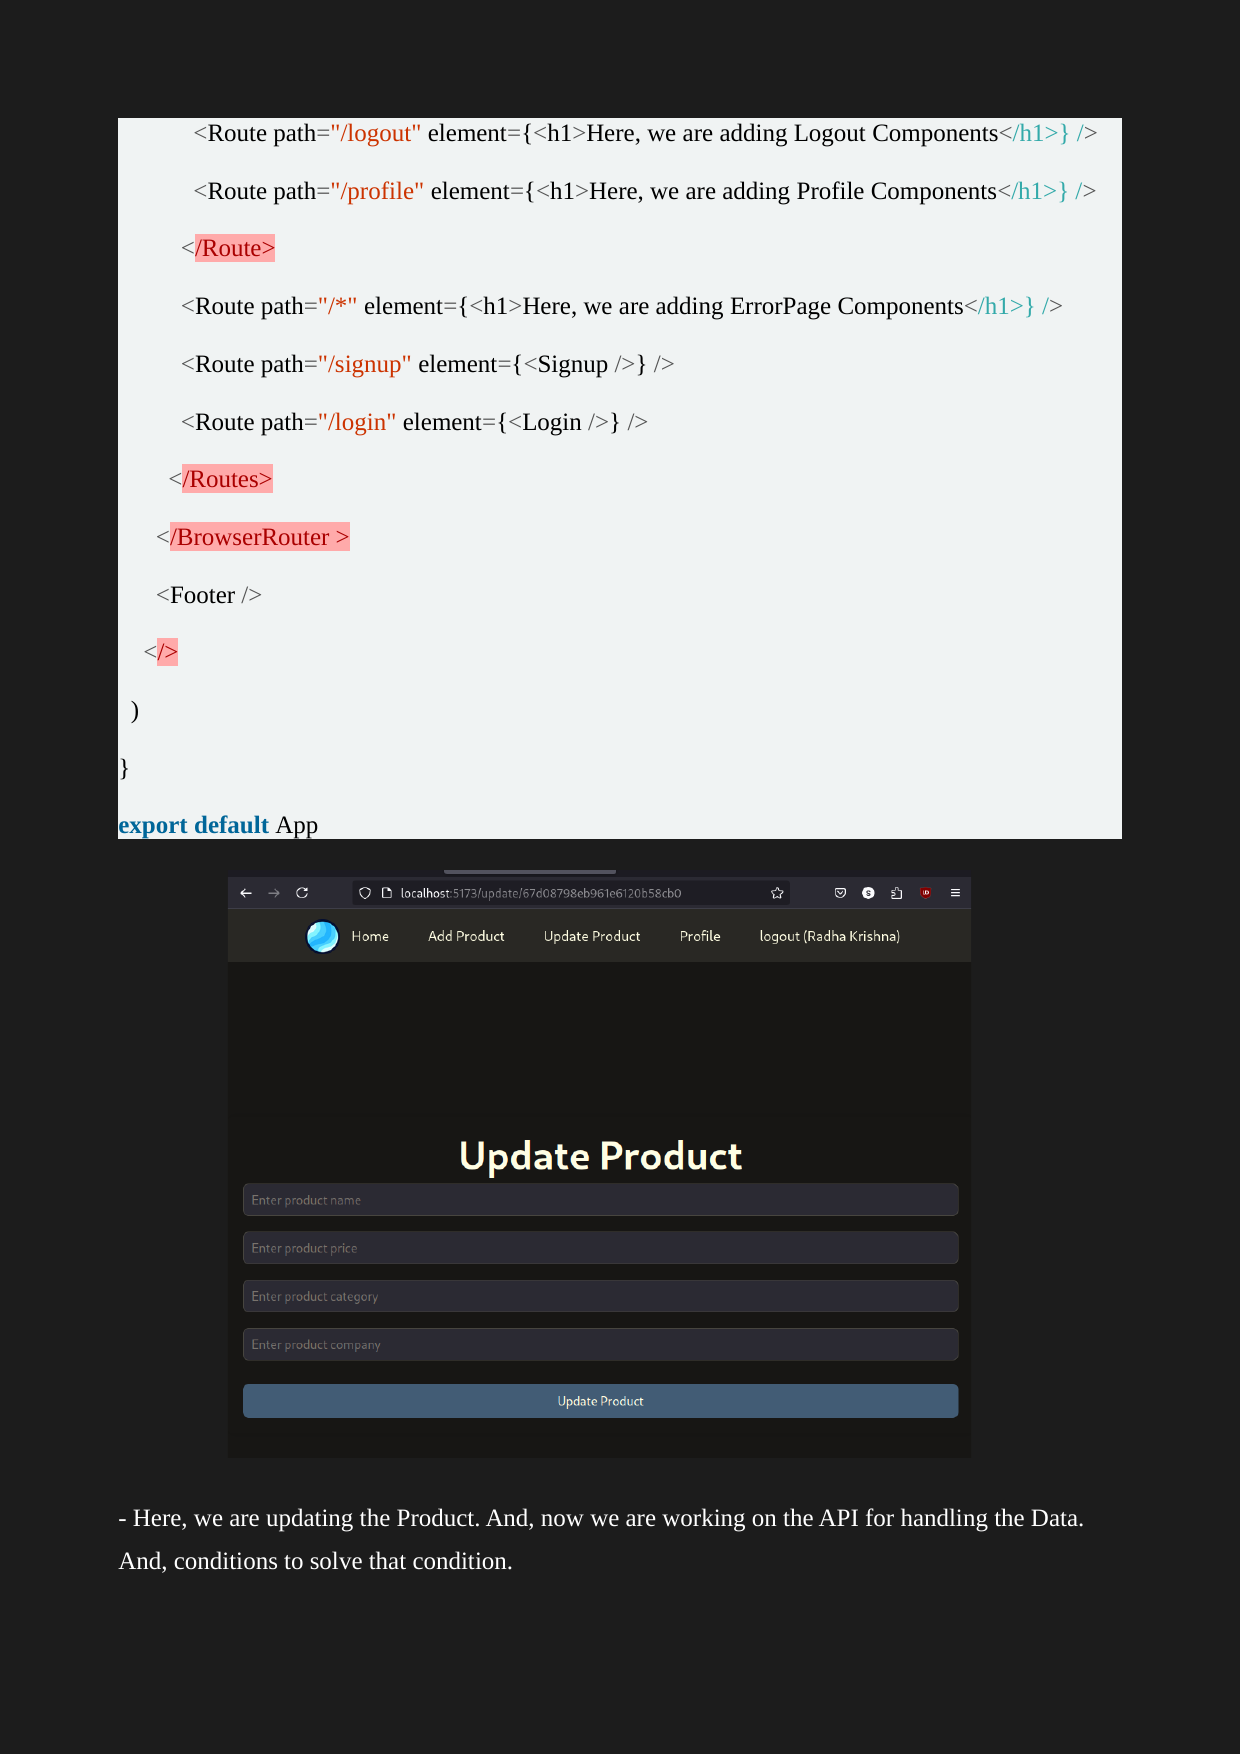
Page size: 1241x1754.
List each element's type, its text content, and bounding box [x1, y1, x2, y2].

text <Route path="/signup" element={<Signup />} /> [118, 349, 1122, 378]
text ) [118, 695, 1122, 724]
text <Route path="/profile" element={<h1>Here, we are adding Profile Components</h1>} /> [118, 176, 1122, 204]
text <Route path="/logout" element={<h1>Here, we are adding Logout Components</h1>} /> [118, 118, 1122, 147]
text <Footer /> [118, 580, 1122, 608]
text </BrowserRouter > [118, 522, 1122, 551]
picture [227, 870, 972, 1458]
text - Here, we are updating the Product. And, now we are working on the API for handling the Data. And, conditions to solve that condition. [118, 1503, 1122, 1575]
text <Route path="/*" element={<h1>Here, we are adding ErrorPage Components</h1>} /> [118, 291, 1122, 320]
text </Routes> [118, 464, 1122, 493]
text </Route> [118, 233, 1122, 262]
text <Route path="/login" element={<Login />} /> [118, 407, 1122, 435]
text export default App [118, 811, 1122, 839]
text </> [118, 637, 1122, 666]
text } [118, 753, 1122, 782]
